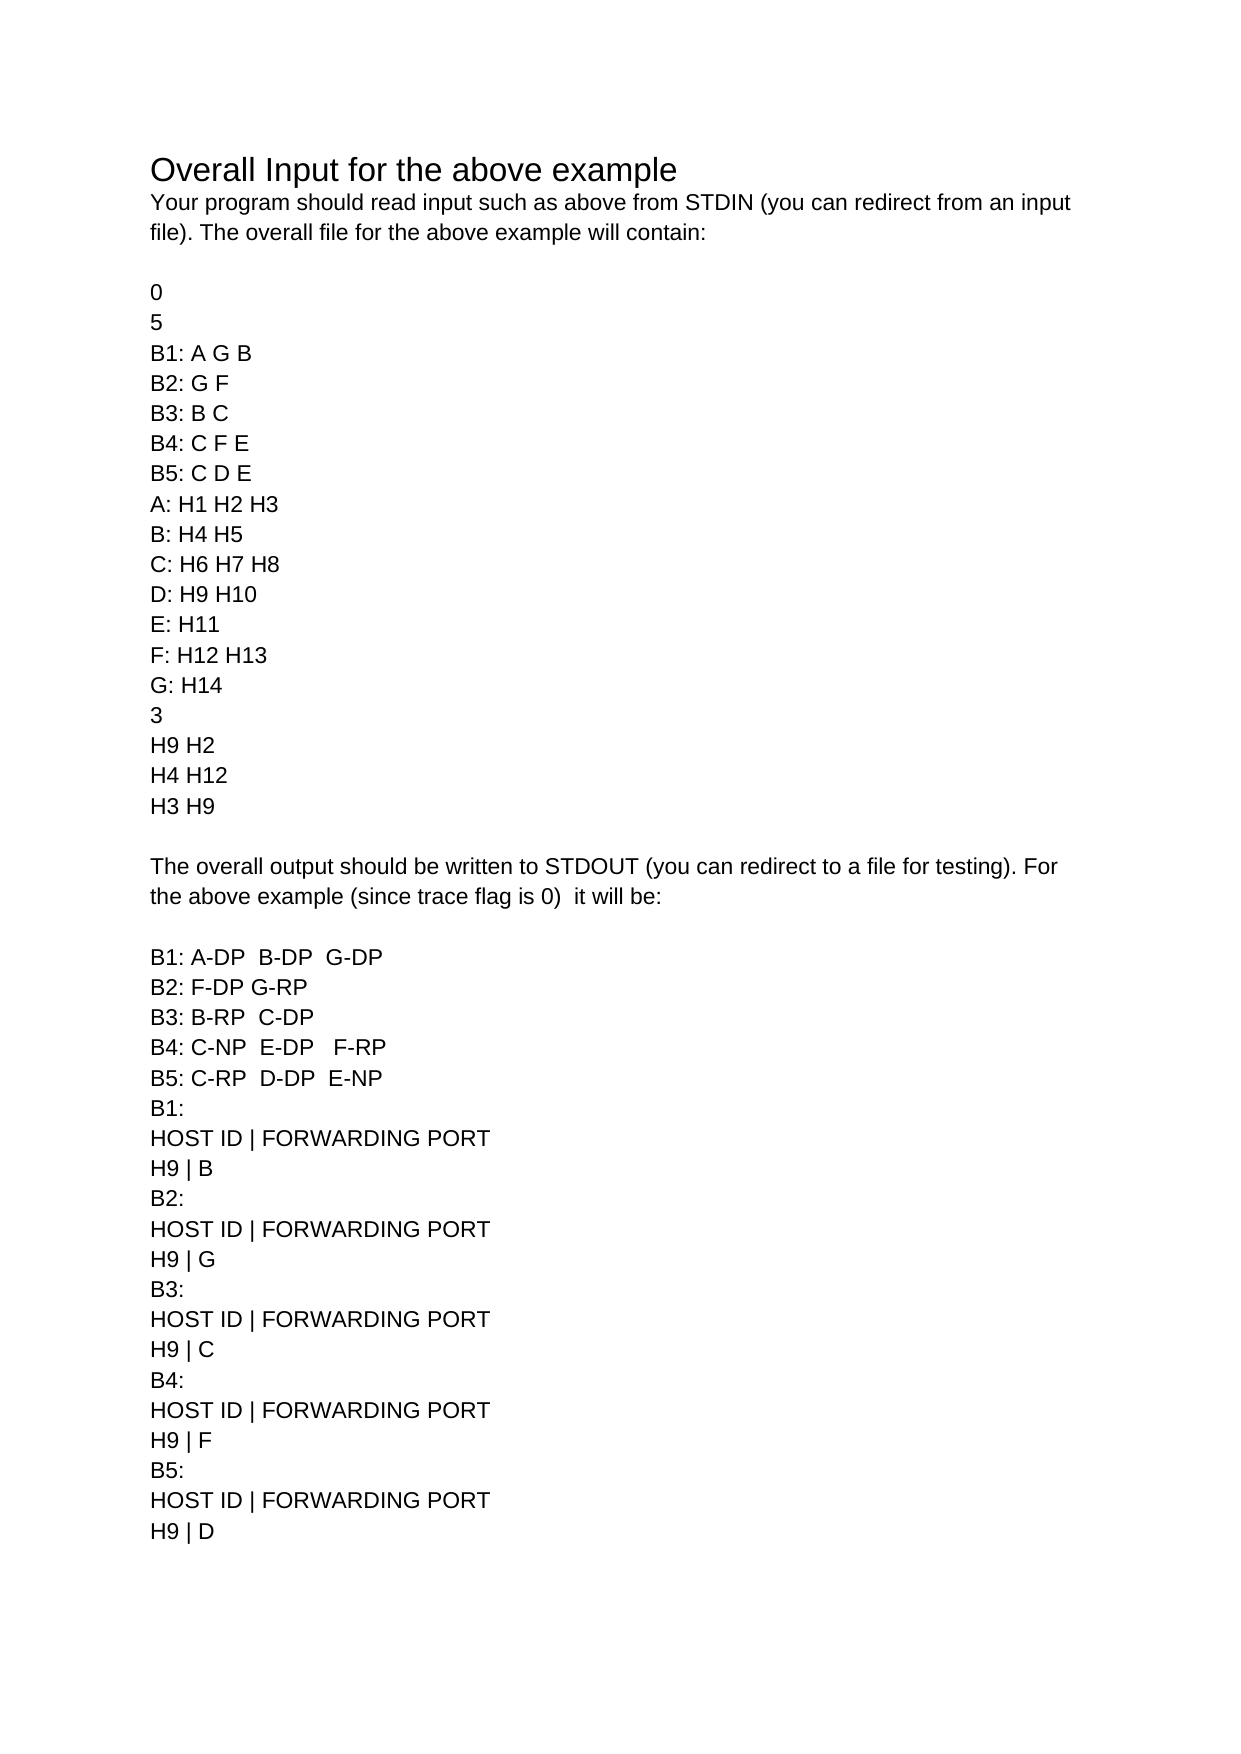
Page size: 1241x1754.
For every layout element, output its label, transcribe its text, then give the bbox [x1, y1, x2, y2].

text H4 H12 [150, 762, 1090, 789]
text H9 | G [150, 1246, 1090, 1272]
text H3 H9 [150, 793, 1090, 819]
text B2: [150, 1185, 1090, 1212]
text 3 [150, 702, 1090, 728]
text B3: B C [150, 400, 1090, 426]
text The overall output should be written to STDOUT (you can redirect to a file for testing). For the above example (since trace flag is 0) it will be: [150, 853, 1090, 909]
text B4: C-NP E-DP F-RP [150, 1034, 1090, 1061]
text B1: A G B [150, 339, 1090, 366]
text B2: F-DP G-RP [150, 974, 1090, 1000]
text HOST ID | FORWARDING PORT [150, 1306, 1090, 1332]
text B: H4 H5 [150, 521, 1090, 547]
text H9 | C [150, 1336, 1090, 1363]
text H9 H2 [150, 732, 1090, 758]
text H9 | F [150, 1427, 1090, 1453]
text B4: C F E [150, 430, 1090, 456]
text B5: C D E [150, 460, 1090, 487]
text HOST ID | FORWARDING PORT [150, 1125, 1090, 1151]
text 5 [150, 309, 1090, 336]
text E: H11 [150, 611, 1090, 638]
text B5: C-RP D-DP E-NP [150, 1064, 1090, 1091]
text Your program should read input such as above from STDIN (you can redirect from an input file). The overall file for the above example will contain: [150, 188, 1090, 245]
text HOST ID | FORWARDING PORT [150, 1216, 1090, 1242]
text B2: G F [150, 370, 1090, 396]
text B1: [150, 1095, 1090, 1121]
text F: H12 H13 [150, 642, 1090, 668]
text H9 | D [150, 1518, 1090, 1544]
text HOST ID | FORWARDING PORT [150, 1487, 1090, 1514]
text H9 | B [150, 1155, 1090, 1181]
text D: H9 H10 [150, 581, 1090, 607]
text B3: B-RP C-DP [150, 1004, 1090, 1030]
text HOST ID | FORWARDING PORT [150, 1397, 1090, 1423]
text B1: A-DP B-DP G-DP [150, 944, 1090, 970]
text G: H14 [150, 672, 1090, 698]
text A: H1 H2 H3 [150, 491, 1090, 517]
text B5: [150, 1457, 1090, 1483]
text C: H6 H7 H8 [150, 551, 1090, 577]
subtitle Overall Input for the above example [150, 150, 1090, 188]
text 0 [150, 279, 1090, 305]
text B3: [150, 1276, 1090, 1302]
text B4: [150, 1367, 1090, 1393]
